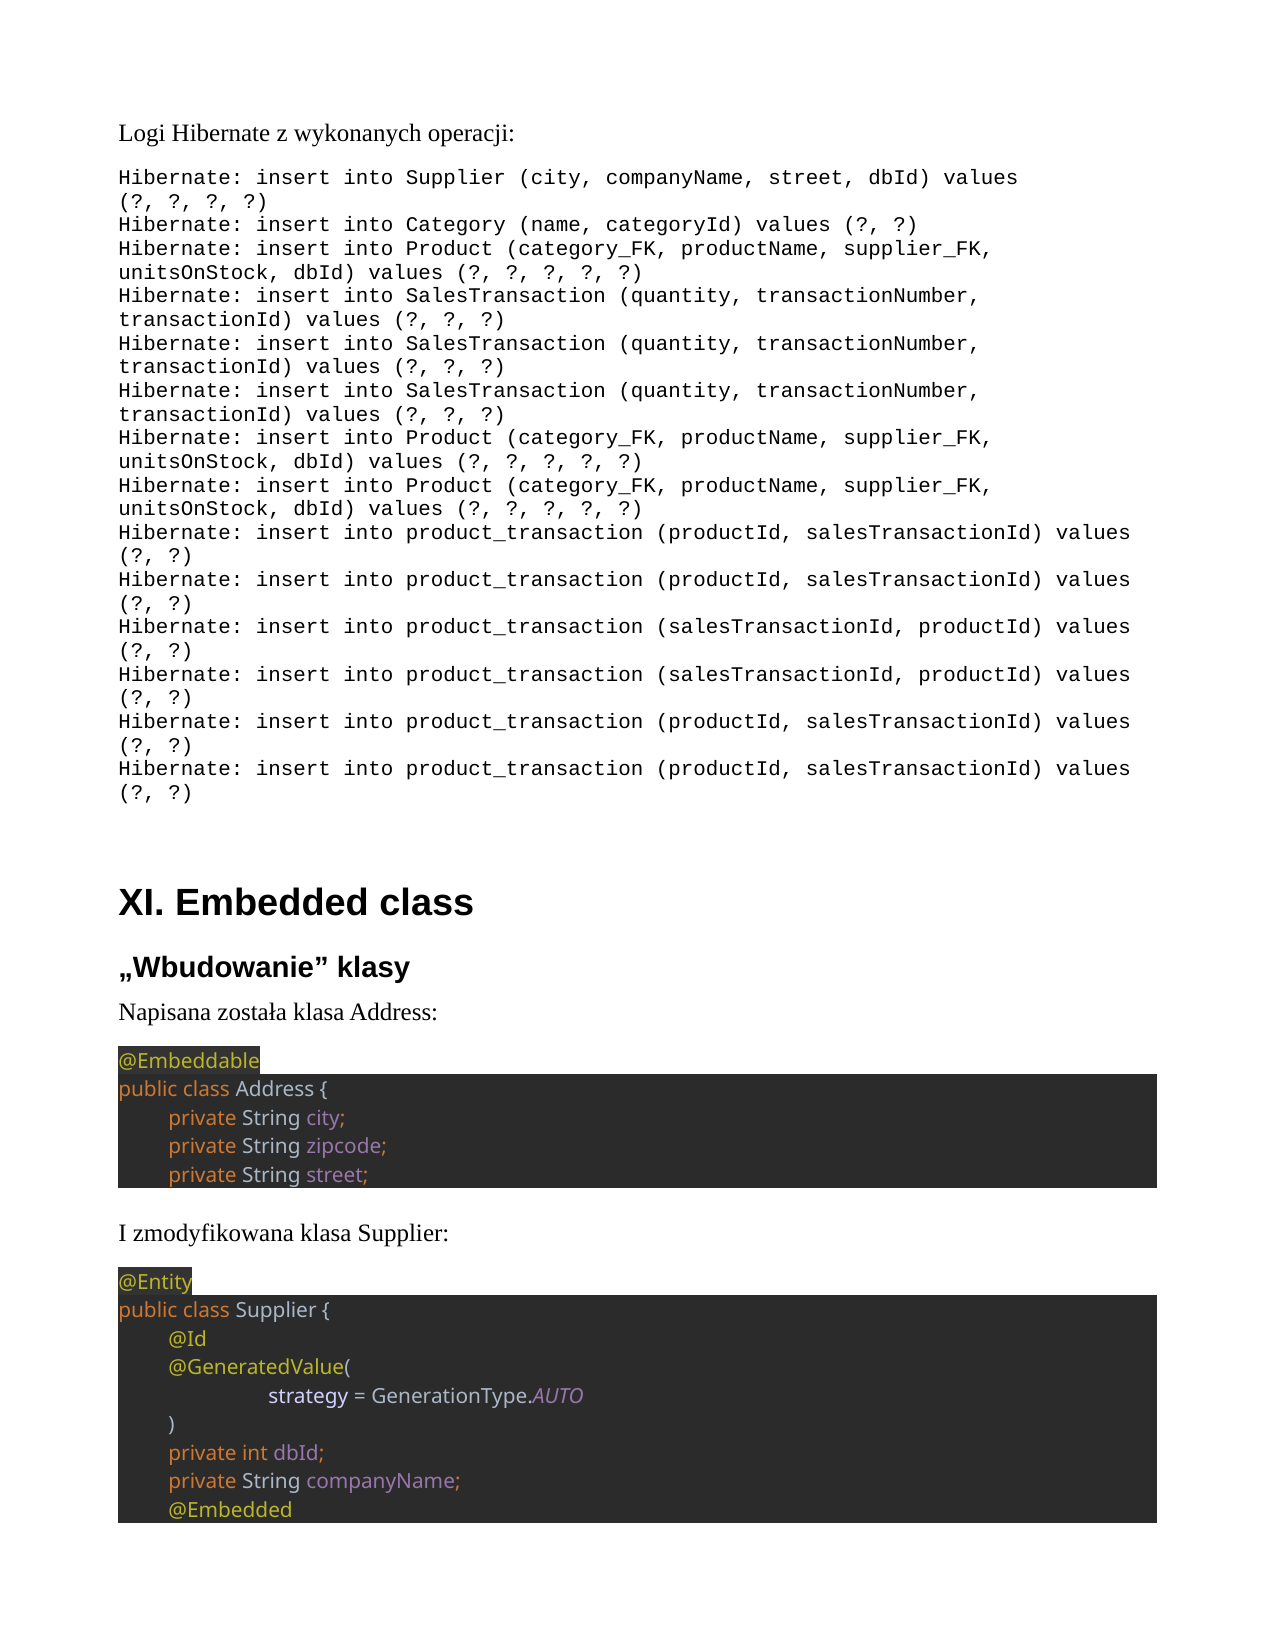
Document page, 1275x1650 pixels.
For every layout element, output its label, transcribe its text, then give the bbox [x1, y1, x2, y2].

text Logi Hibernate z wykonanych operacji: [118, 118, 1157, 147]
text Hibernate: insert into Supplier (city, companyName, street, dbId) values (?, ?, ?, ?) [118, 167, 1157, 214]
text @GeneratedValue( [118, 1352, 1157, 1381]
text Hibernate: insert into Product (category_FK, productName, supplier_FK, unitsOnStock, dbId) values (?, ?, ?, ?, ?) [118, 238, 1157, 285]
text Hibernate: insert into Product (category_FK, productName, supplier_FK, unitsOnStock, dbId) values (?, ?, ?, ?, ?) [118, 474, 1157, 522]
text Hibernate: insert into product_transaction (salesTransactionId, productId) values (?, ?) [118, 664, 1157, 711]
text @Embedded [118, 1495, 1157, 1523]
text Hibernate: insert into product_transaction (productId, salesTransactionId) values (?, ?) [118, 758, 1157, 806]
text Hibernate: insert into SalesTransaction (quantity, transactionNumber, transactionId) values (?, ?, ?) [118, 333, 1157, 380]
text I zmodyfikowana klasa Supplier: [118, 1218, 1157, 1246]
subtitle XI. Embedded class [118, 880, 1157, 923]
text public class Address { [118, 1074, 1157, 1103]
text Hibernate: insert into Category (name, categoryId) values (?, ?) [118, 214, 1157, 238]
text Hibernate: insert into product_transaction (salesTransactionId, productId) values (?, ?) [118, 616, 1157, 664]
text Hibernate: insert into Product (category_FK, productName, supplier_FK, unitsOnStock, dbId) values (?, ?, ?, ?, ?) [118, 427, 1157, 474]
text private int dbId; [118, 1438, 1157, 1466]
text Hibernate: insert into product_transaction (productId, salesTransactionId) values (?, ?) [118, 569, 1157, 616]
text private String city; [118, 1103, 1157, 1131]
text Hibernate: insert into product_transaction (productId, salesTransactionId) values (?, ?) [118, 711, 1157, 758]
text strategy = GenerationType.AUTO [118, 1381, 1157, 1409]
text Napisana została klasa Address: [118, 997, 1157, 1025]
text Hibernate: insert into SalesTransaction (quantity, transactionNumber, transactionId) values (?, ?, ?) [118, 380, 1157, 427]
text private String zipcode; [118, 1131, 1157, 1160]
text public class Supplier { [118, 1295, 1157, 1324]
text ) [118, 1409, 1157, 1438]
text @Embeddable [118, 1046, 1157, 1074]
subtitle „Wbudowanie” klasy [118, 950, 1157, 984]
text Hibernate: insert into product_transaction (productId, salesTransactionId) values (?, ?) [118, 522, 1157, 569]
text private String street; [118, 1160, 1157, 1188]
text Hibernate: insert into SalesTransaction (quantity, transactionNumber, transactionId) values (?, ?, ?) [118, 285, 1157, 333]
text @Id [118, 1324, 1157, 1352]
text @Entity [118, 1267, 1157, 1295]
text private String companyName; [118, 1466, 1157, 1495]
